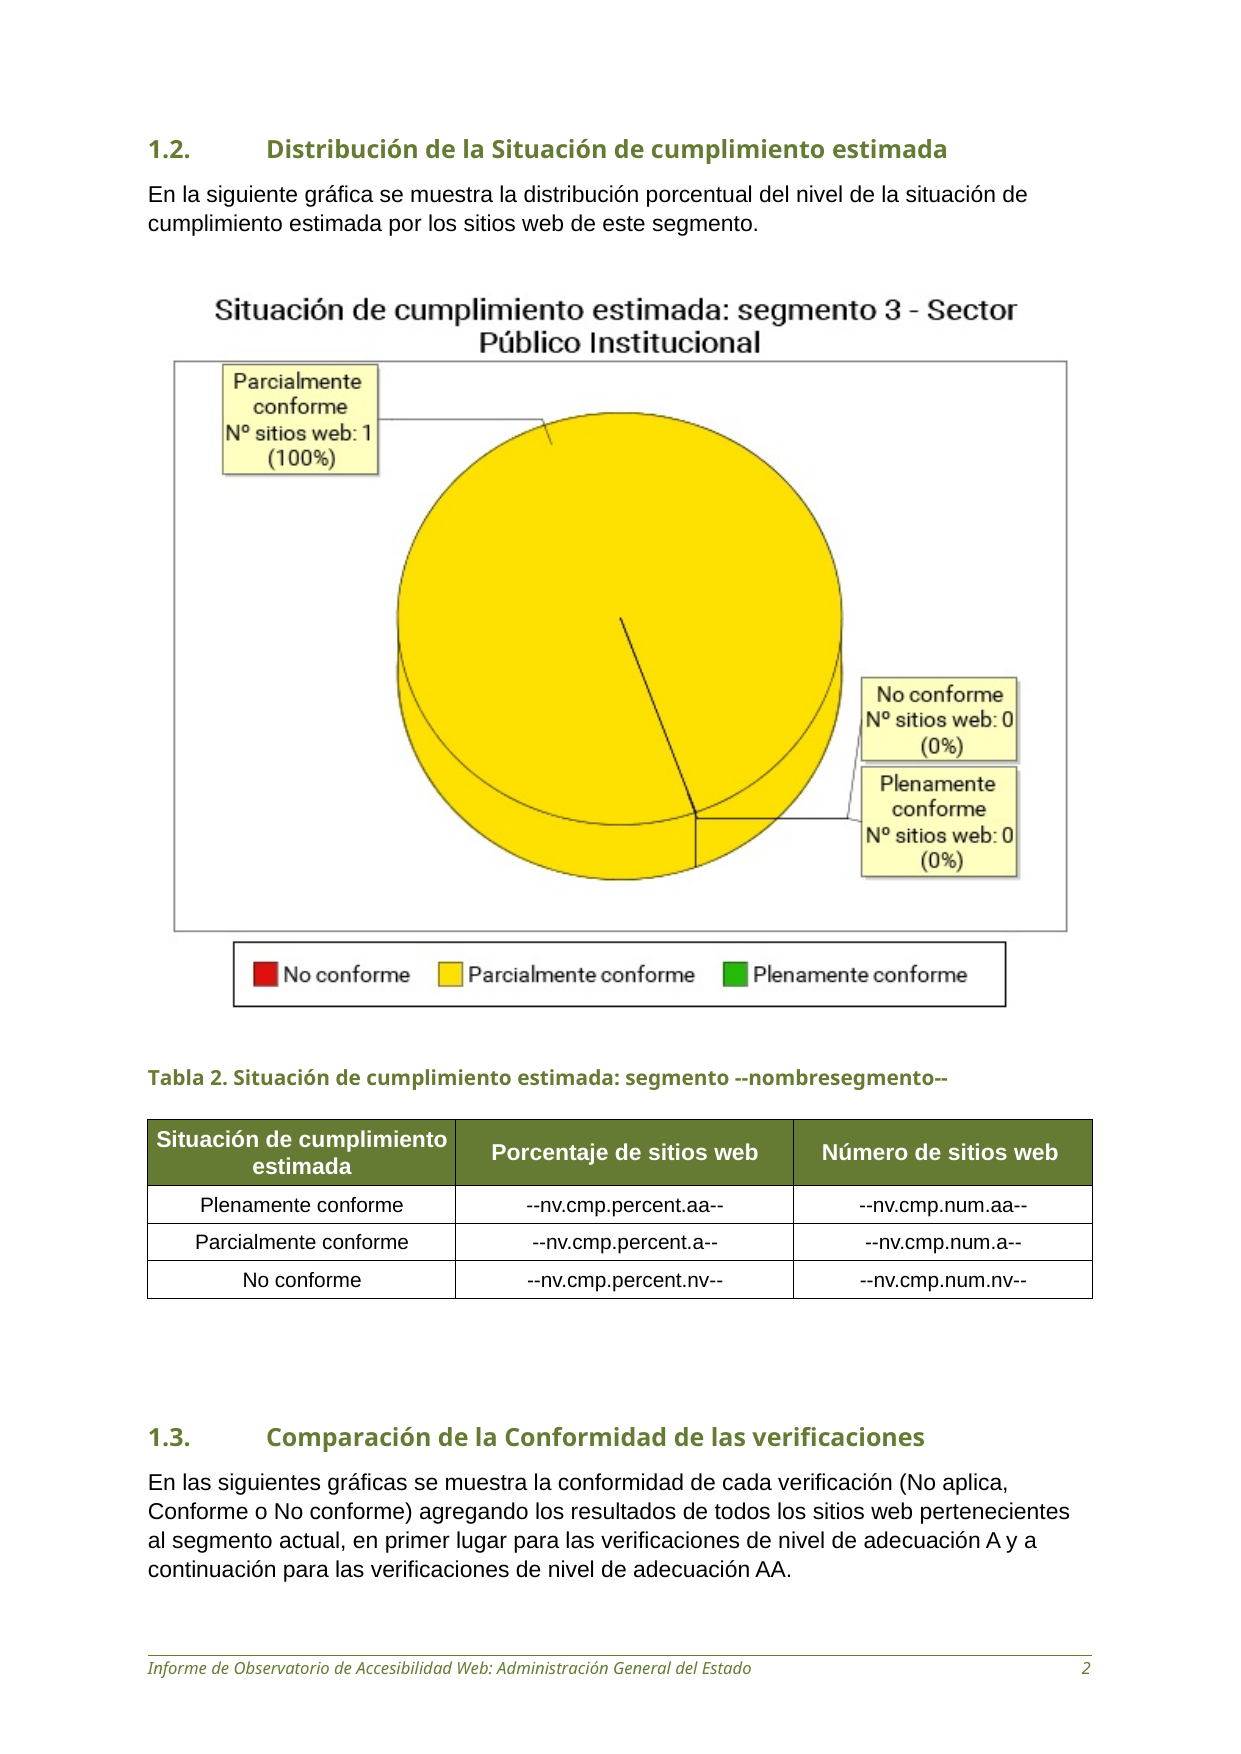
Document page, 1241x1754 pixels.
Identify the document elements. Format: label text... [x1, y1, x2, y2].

table_cell --nv.cmp.num.a-- [794, 1224, 1092, 1260]
picture [166, 293, 1074, 1009]
table_header Número de sitios web [794, 1120, 1092, 1185]
table_cell --nv.cmp.percent.aa-- [456, 1186, 793, 1223]
table_cell Plenamente conforme [148, 1186, 455, 1223]
table_cell --nv.cmp.num.aa-- [794, 1186, 1092, 1223]
text En la siguiente gráfica se muestra la distribución porcentual del nivel de la situación de cumplimiento estimada por los sitios web de este segmento. [148, 181, 1092, 236]
subtitle Distribución de la Situación de cumplimiento estimada [148, 131, 1092, 165]
table_header Situación de cumplimiento estimada [148, 1120, 455, 1185]
table_cell --nv.cmp.num.nv-- [794, 1261, 1092, 1298]
text En las siguientes gráficas se muestra la conformidad de cada verificación (No aplica, Conforme o No conforme) agregando los resultados de todos los sitios web pertenecientes al segmento actual, en primer lugar para las verificaciones de nivel de adecuación A y a continuación para las verificaciones de nivel de adecuación AA. [148, 1469, 1092, 1582]
subtitle Comparación de la Conformidad de las verificaciones [148, 1419, 1092, 1453]
table_cell --nv.cmp.percent.nv-- [456, 1261, 793, 1298]
table_cell Parcialmente conforme [148, 1224, 455, 1260]
table_cell No conforme [148, 1261, 455, 1298]
table_cell --nv.cmp.percent.a-- [456, 1224, 793, 1260]
text Tabla 2. Situación de cumplimiento estimada: segmento --nombresegmento-- [148, 1063, 1092, 1091]
table_header Porcentaje de sitios web [456, 1120, 793, 1185]
